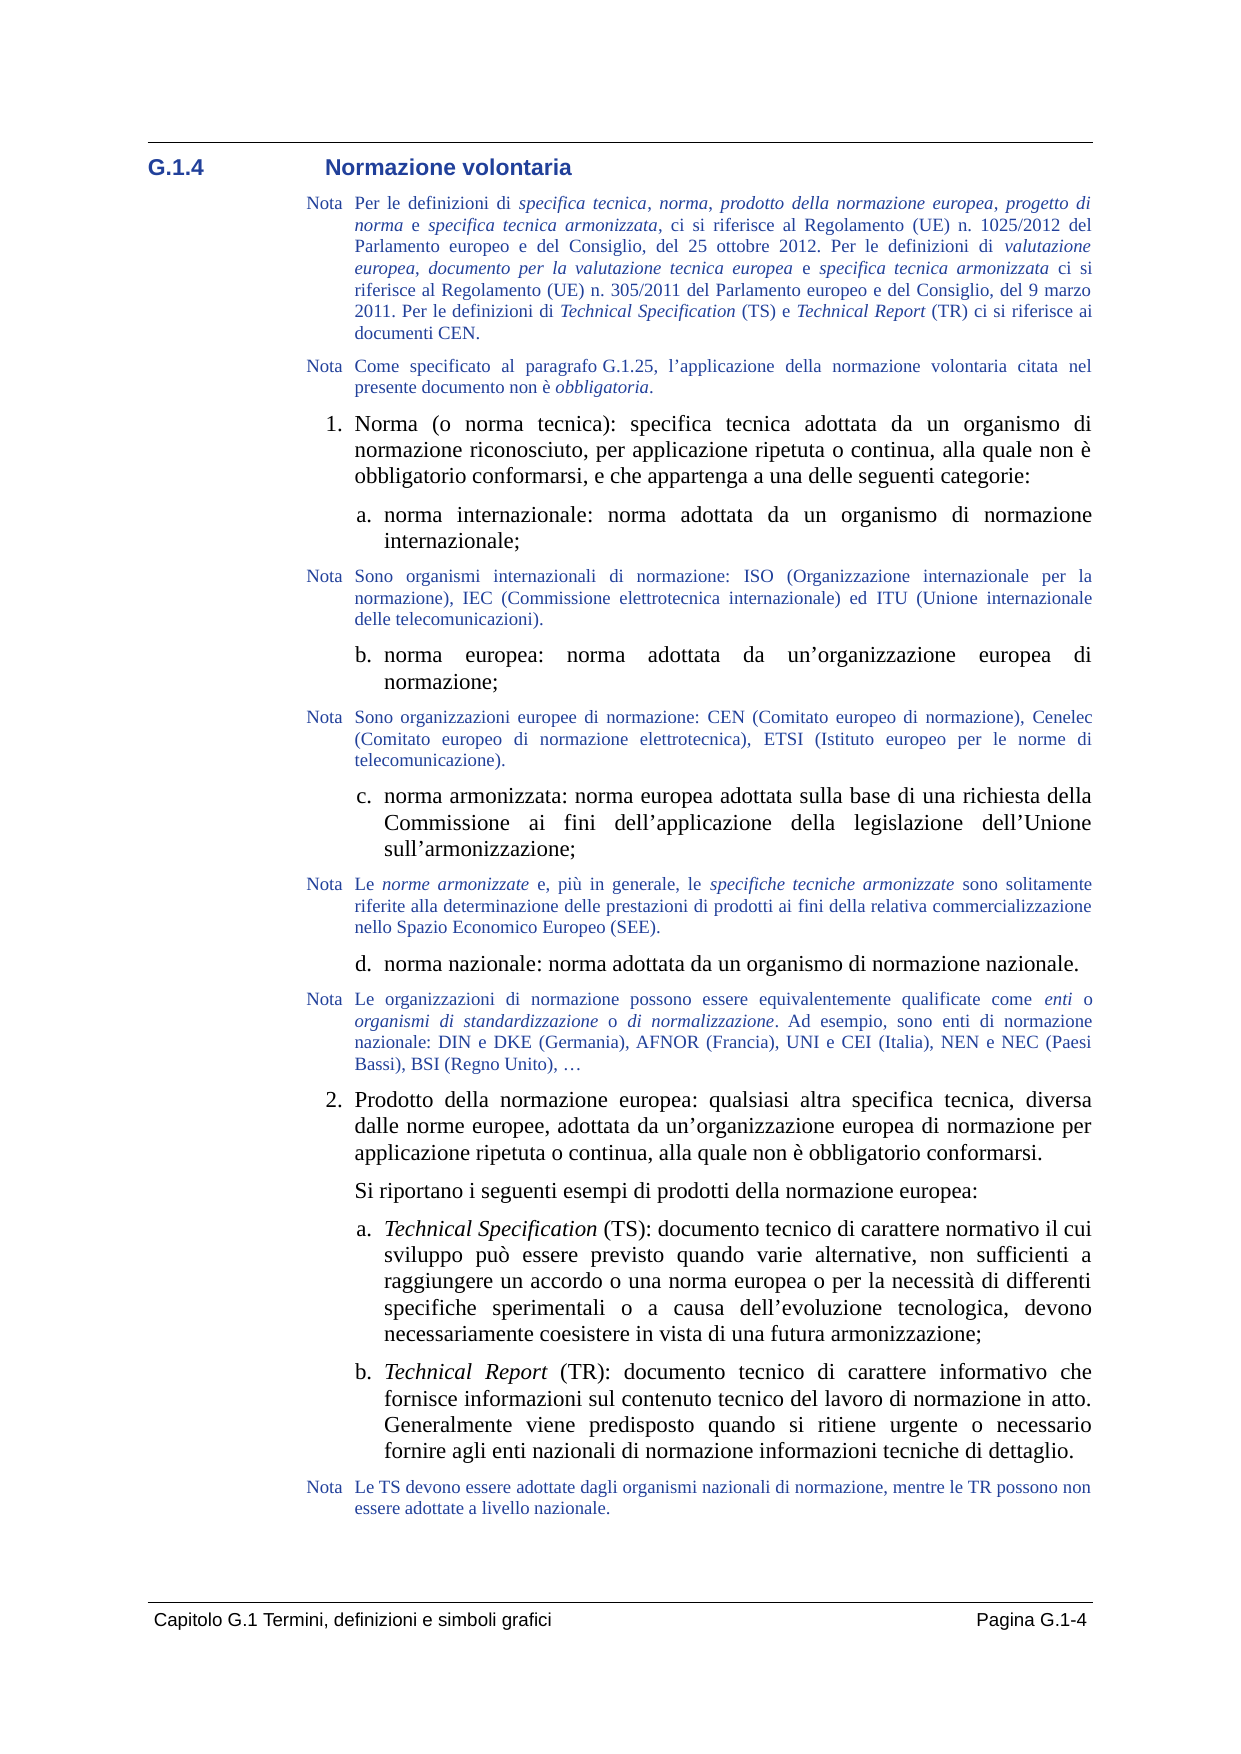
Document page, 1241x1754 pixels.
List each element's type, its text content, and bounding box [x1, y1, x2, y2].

list Come specificato al paragrafo G.1.25, l’applicazione della normazione volontaria citata nel presente documento non è obbligatoria. [342, 355, 1093, 398]
list Technical Report (TR): documento tecnico di carattere informativo che fornisce informazioni sul contenuto tecnico del lavoro di normazione in atto. Generalmente viene predisposto quando si ritiene urgente o necessario fornire agli enti nazionali di normazione informazioni tecniche di dettaglio. [372, 1358, 1093, 1464]
list norma internazionale: norma adottata da un organismo di normazione internazionale; [372, 501, 1093, 553]
list norma europea: norma adottata da un’organizzazione europea di normazione; [372, 642, 1093, 694]
list Norma (o norma tecnica): specifica tecnica adottata da un organismo di normazione riconosciuto, per applicazione ripetuta o continua, alla quale non è obbligatorio conformarsi, e che appartenga a una delle seguenti categorie: [342, 410, 1093, 489]
subtitle Normazione volontaria [148, 143, 1093, 180]
list Sono organizzazioni europee di normazione: CEN (Comitato europeo di normazione), Cenelec (Comitato europeo di normazione elettrotecnica), ETSI (Istituto europeo per le norme di telecomunicazione). [342, 706, 1093, 771]
list Prodotto della normazione europea: qualsiasi altra specifica tecnica, diversa dalle norme europee, adottata da un’organizzazione europea di normazione per applicazione ripetuta o continua, alla quale non è obbligatorio conformarsi. [342, 1086, 1093, 1165]
list Si riportano i seguenti esempi di prodotti della normazione europea: [342, 1177, 1093, 1203]
list Le organizzazioni di normazione possono essere equivalentemente qualificate come enti o organismi di standardizzazione o di normalizzazione. Ad esempio, sono enti di normazione nazionale: DIN e DKE (Germania), AFNOR (Francia), UNI e CEI (Italia), NEN e NEC (Paesi Bassi), BSI (Regno Unito), … [342, 988, 1093, 1074]
list Le norme armonizzate e, più in generale, le specifiche tecniche armonizzate sono solitamente riferite alla determinazione delle prestazioni di prodotti ai fini della relativa commercializzazione nello Spazio Economico Europeo (SEE). [342, 873, 1093, 938]
list norma armonizzata: norma europea adottata sulla base di una richiesta della Commissione ai fini dell’applicazione della legislazione dell’Unione sull’armonizzazione; [372, 782, 1093, 862]
list Per le definizioni di specifica tecnica, norma, prodotto della normazione europea, progetto di norma e specifica tecnica armonizzata, ci si riferisce al Regolamento (UE) n. 1025/2012 del Parlamento europeo e del Consiglio, del 25 ottobre 2012. Per le definizioni di valutazione europea, documento per la valutazione tecnica europea e specifica tecnica armonizzata ci si riferisce al Regolamento (UE) n. 305/2011 del Parlamento europeo e del Consiglio, del 9 marzo 2011. Per le definizioni di Technical Specification (TS) e Technical Report (TR) ci si riferisce ai documenti CEN. [342, 192, 1093, 343]
list Technical Specification (TS): documento tecnico di carattere normativo il cui sviluppo può essere previsto quando varie alternative, non sufficienti a raggiungere un accordo o una norma europea o per la necessità di differenti specifiche sperimentali o a causa dell’evoluzione tecnologica, devono necessariamente coesistere in vista di una futura armonizzazione; [372, 1215, 1093, 1347]
list Le TS devono essere adottate dagli organismi nazionali di normazione, mentre le TR possono non essere adottate a livello nazionale. [342, 1476, 1093, 1519]
list Sono organismi internazionali di normazione: ISO (Organizzazione internazionale per la normazione), IEC (Commissione elettrotecnica internazionale) ed ITU (Unione internazionale delle telecomunicazioni). [342, 565, 1093, 630]
list norma nazionale: norma adottata da un organismo di normazione nazionale. [372, 950, 1093, 976]
